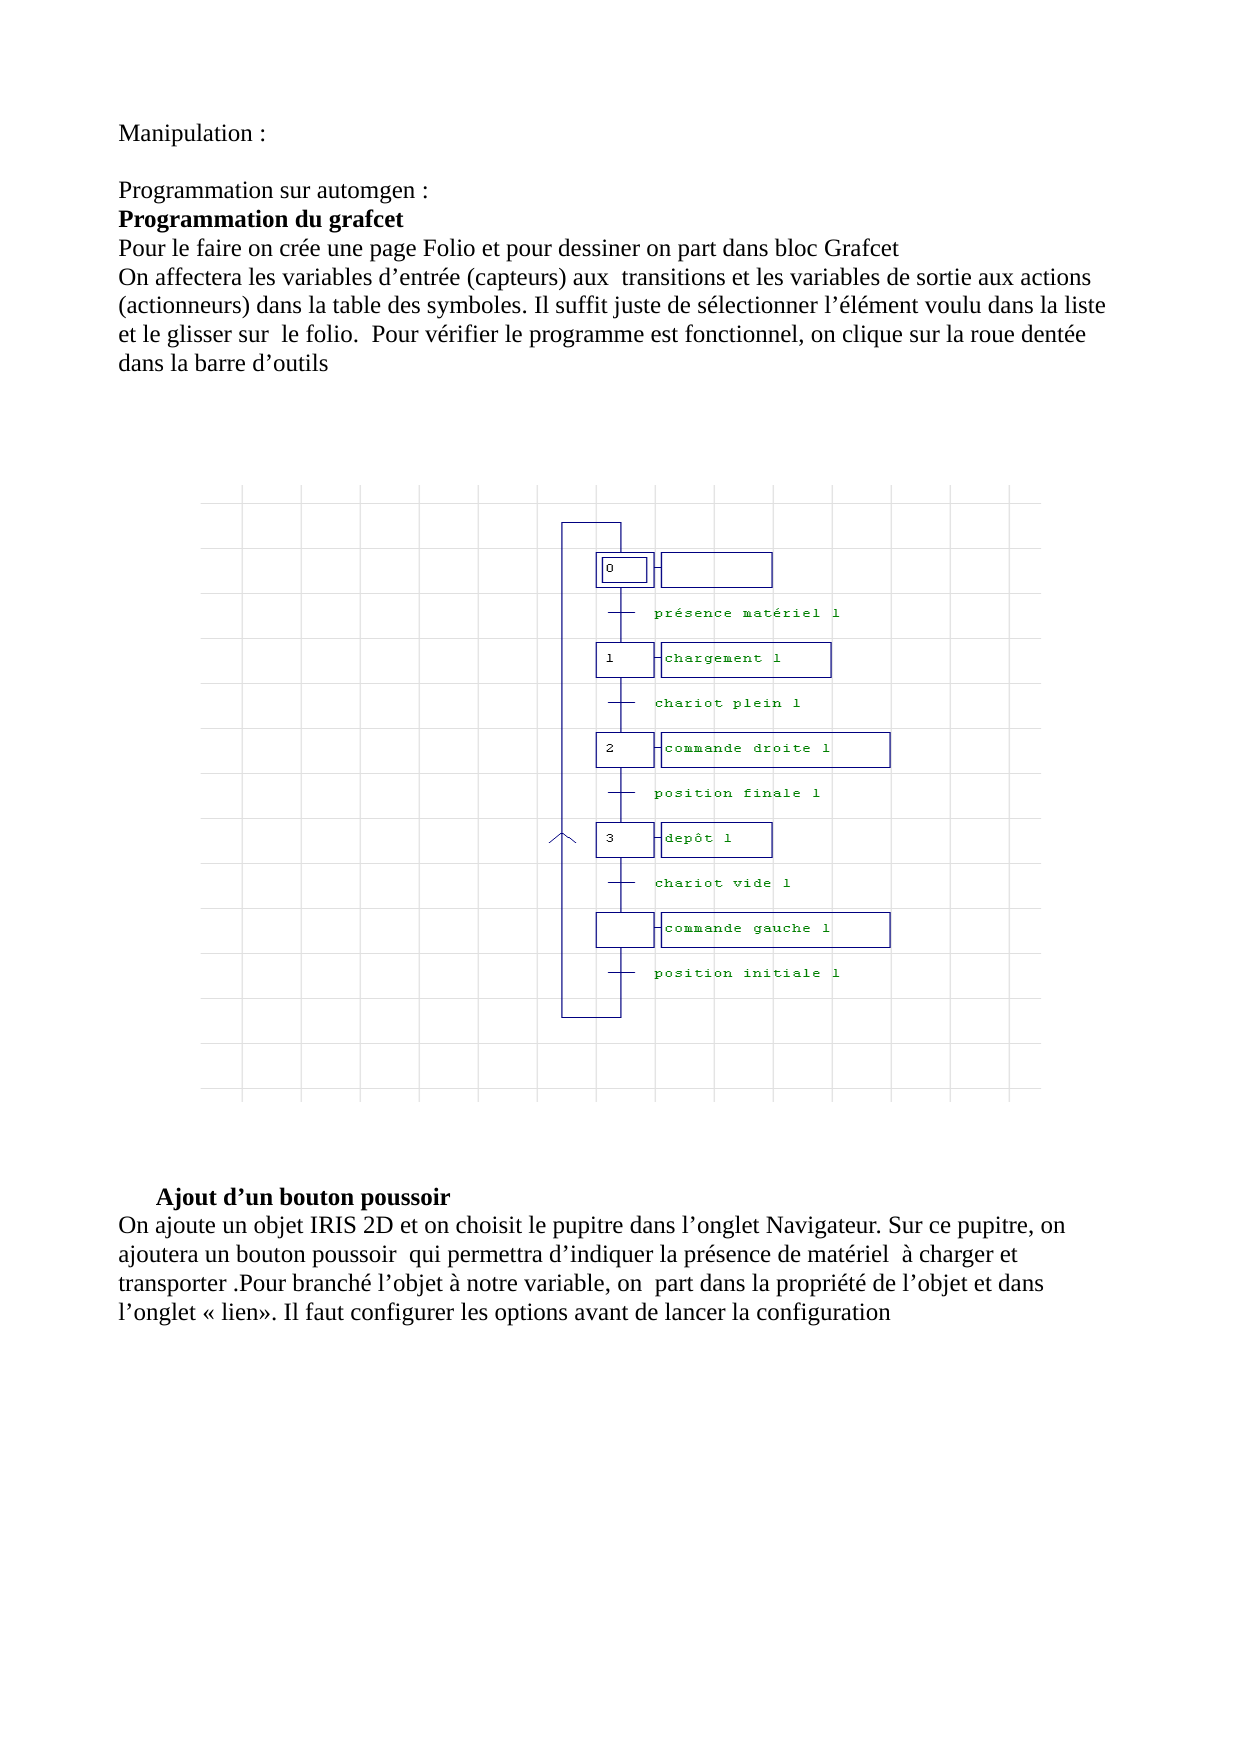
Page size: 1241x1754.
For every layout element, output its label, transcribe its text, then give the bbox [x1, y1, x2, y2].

text Programmation du grafcet [118, 204, 1122, 233]
text Programmation sur automgen : [118, 176, 1122, 204]
text On ajoute un objet IRIS 2D et on choisit le pupitre dans l’onglet Navigateur. Sur ce pupitre, on ajoutera un bouton poussoir qui permettra d’indiquer la présence de matériel à charger et transporter .Pour branché l’objet à notre variable, on part dans la propriété de l’objet et dans l’onglet « lien». Il faut configurer les options avant de lancer la configuration [118, 1211, 1122, 1326]
text On affectera les variables d’entrée (capteurs) aux transitions et les variables de sortie aux actions (actionneurs) dans la table des symboles. Il suffit juste de sélectionner l’élément voulu dans la liste et le glisser sur le folio. Pour vérifier le programme est fonctionnel, on clique sur la roue dentée dans la barre d’outils [118, 262, 1122, 377]
text Manipulation : [118, 118, 1122, 147]
text Ajout d’un bouton poussoir [156, 1182, 1122, 1211]
text Pour le faire on crée une page Folio et pour dessiner on part dans bloc Grafcet [118, 233, 1122, 262]
